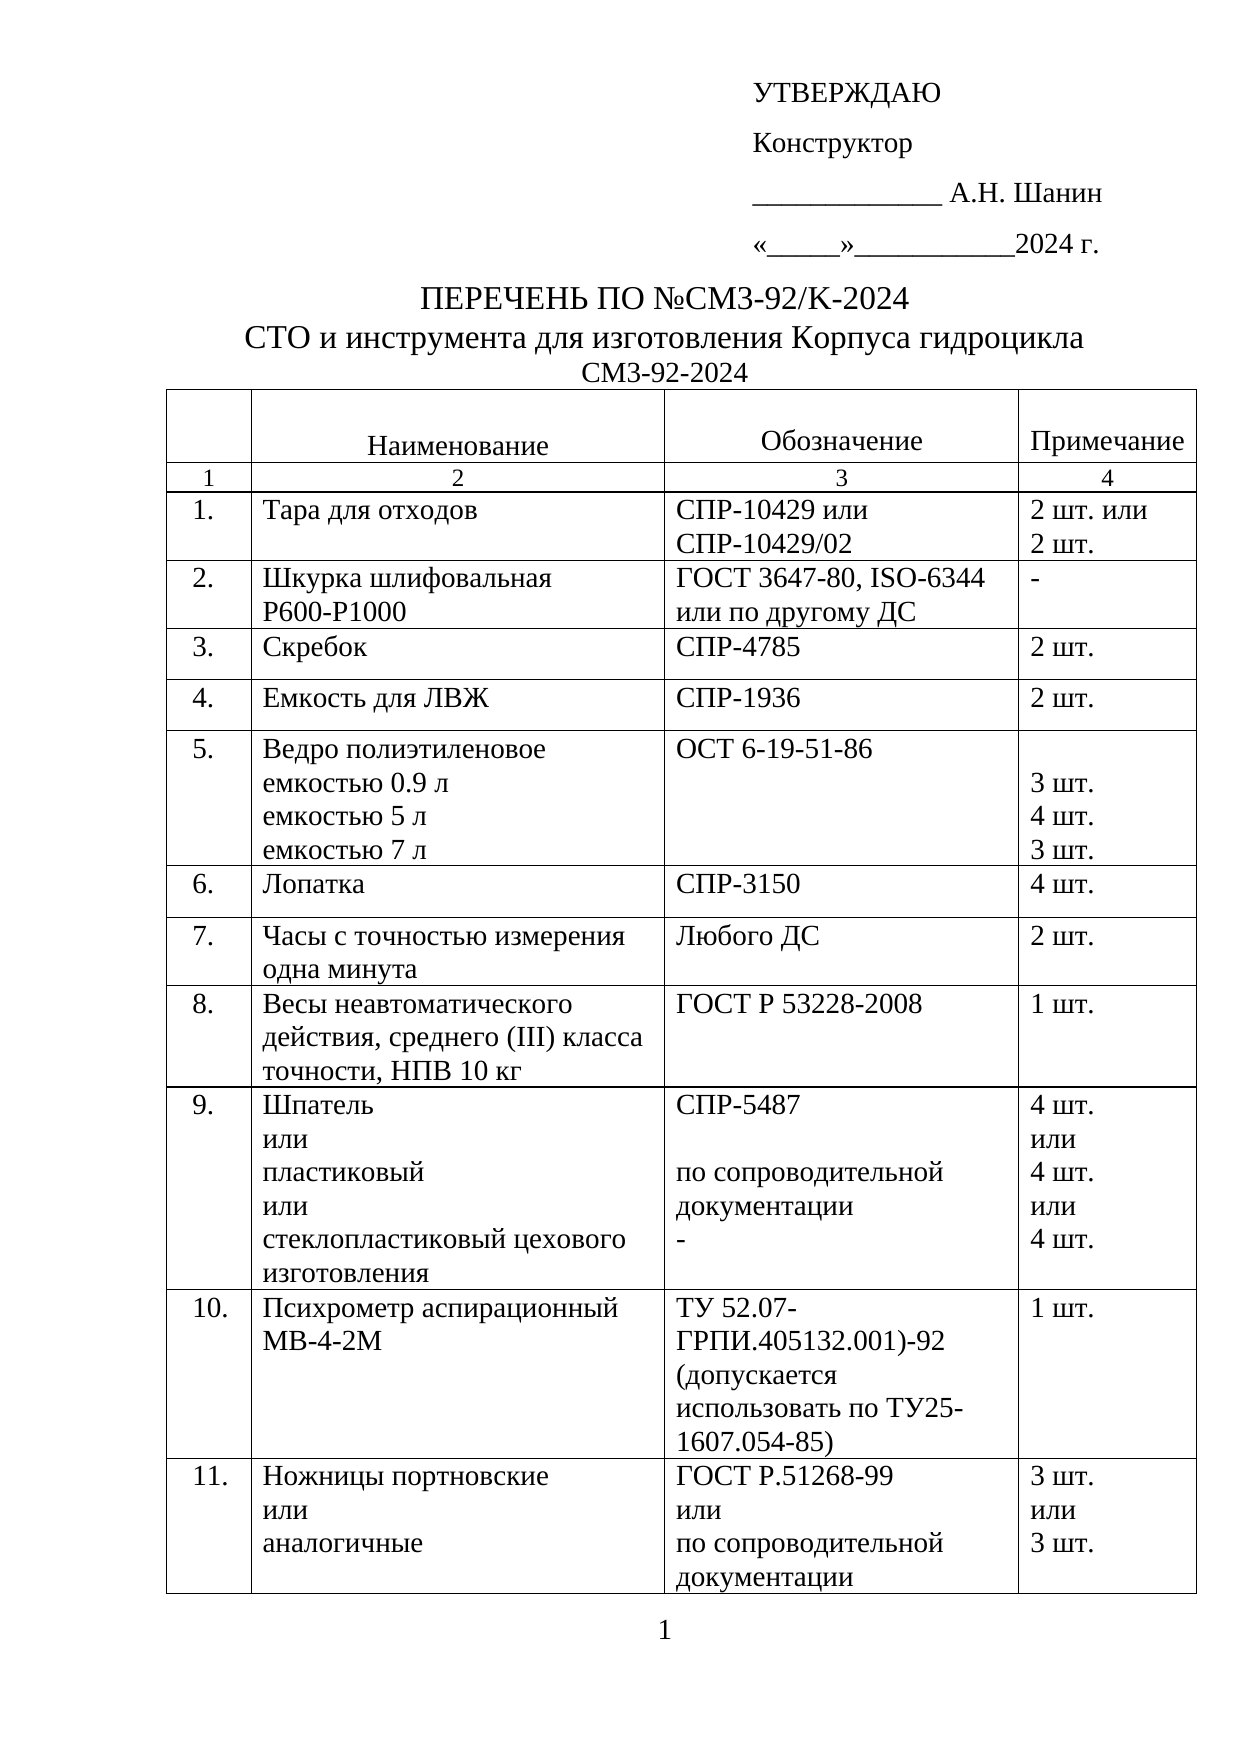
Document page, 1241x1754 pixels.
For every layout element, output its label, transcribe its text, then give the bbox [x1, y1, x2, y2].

table_cell [167, 1459, 251, 1593]
table_header Наименование [252, 390, 664, 462]
table_header Примечание [1019, 390, 1196, 462]
table_cell [167, 731, 251, 865]
table_cell [167, 986, 251, 1086]
table_cell Шпатель или пластиковый или стеклопластиковый цехового изготовления [252, 1088, 664, 1289]
table_header [167, 390, 251, 462]
table_cell - [1019, 561, 1196, 628]
table_cell [167, 629, 251, 679]
table_cell ТУ 52.07-ГРПИ.405132.001)-92 (допускается использовать по ТУ25-1607.054-85) [665, 1290, 1018, 1457]
table_cell Тара для отходов [252, 493, 664, 559]
table_cell 2 шт. [1019, 680, 1196, 730]
table_cell Весы неавтоматического действия, среднего (III) класса точности, НПВ 10 кг [252, 986, 664, 1086]
table_cell 1 шт. [1019, 1290, 1196, 1457]
table_cell [167, 866, 251, 917]
table_cell 4 шт. [1019, 866, 1196, 917]
table_cell 3 шт. 4 шт. 3 шт. [1019, 731, 1196, 865]
table_cell Любого ДС [665, 918, 1018, 985]
table_cell Часы с точностью измерения одна минута [252, 918, 664, 985]
table_cell Ножницы портновские или аналогичные [252, 1459, 664, 1593]
table_cell СПР-4785 [665, 629, 1018, 679]
table_cell 4 [1019, 463, 1196, 491]
table_header УТВЕРЖДАЮ Конструктор _____________ А.Н. Шанин «_____»___________2024 г. [741, 75, 1152, 278]
table_cell [167, 1088, 251, 1289]
table_cell СПР-1936 [665, 680, 1018, 730]
table_cell Психрометр аспирационный МВ-4-2М [252, 1290, 664, 1457]
table_cell [167, 1290, 251, 1457]
table_cell СПР-5487 по сопроводительной документации - [665, 1088, 1018, 1289]
table_cell Емкость для ЛВЖ [252, 680, 664, 730]
table_cell 2 шт. или 2 шт. [1019, 493, 1196, 559]
table_cell Ведро полиэтиленовое емкостью 0.9 л емкостью 5 л емкостью 7 л [252, 731, 664, 865]
table_cell Скребок [252, 629, 664, 679]
table_cell 2 [252, 463, 664, 491]
table_cell СПР-10429 или СПР-10429/02 [665, 493, 1018, 559]
table_cell ГОСТ Р.51268-99 или по сопроводительной документации [665, 1459, 1018, 1593]
table_cell 1 [167, 463, 251, 491]
table_cell 4 шт. или 4 шт. или 4 шт. [1019, 1088, 1196, 1289]
table_header Обозначение [665, 390, 1018, 462]
table_cell 3 шт. или 3 шт. [1019, 1459, 1196, 1593]
text СМ3-92-2024 [177, 355, 1152, 389]
table_cell 3 [665, 463, 1018, 491]
table_cell ГОСТ Р 53228-2008 [665, 986, 1018, 1086]
table_cell 2 шт. [1019, 629, 1196, 679]
table_cell [167, 561, 251, 628]
table_cell ОСТ 6-19-51-86 [665, 731, 1018, 865]
table_cell СПР-3150 [665, 866, 1018, 917]
table_cell 1 шт. [1019, 986, 1196, 1086]
table_cell [167, 680, 251, 730]
table_cell Лопатка [252, 866, 664, 917]
table_cell ГОСТ 3647-80, ISO-6344 или по другому ДС [665, 561, 1018, 628]
table_cell 2 шт. [1019, 918, 1196, 985]
table_cell [167, 493, 251, 559]
table_cell [167, 918, 251, 985]
text СТО и инструмента для изготовления Корпуса гидроцикла [177, 317, 1152, 355]
subtitle ПЕРЕЧЕНЬ ПО №СМ3-92/K-2024 [177, 278, 1152, 317]
table_cell Шкурка шлифовальная Р600-Р1000 [252, 561, 664, 628]
